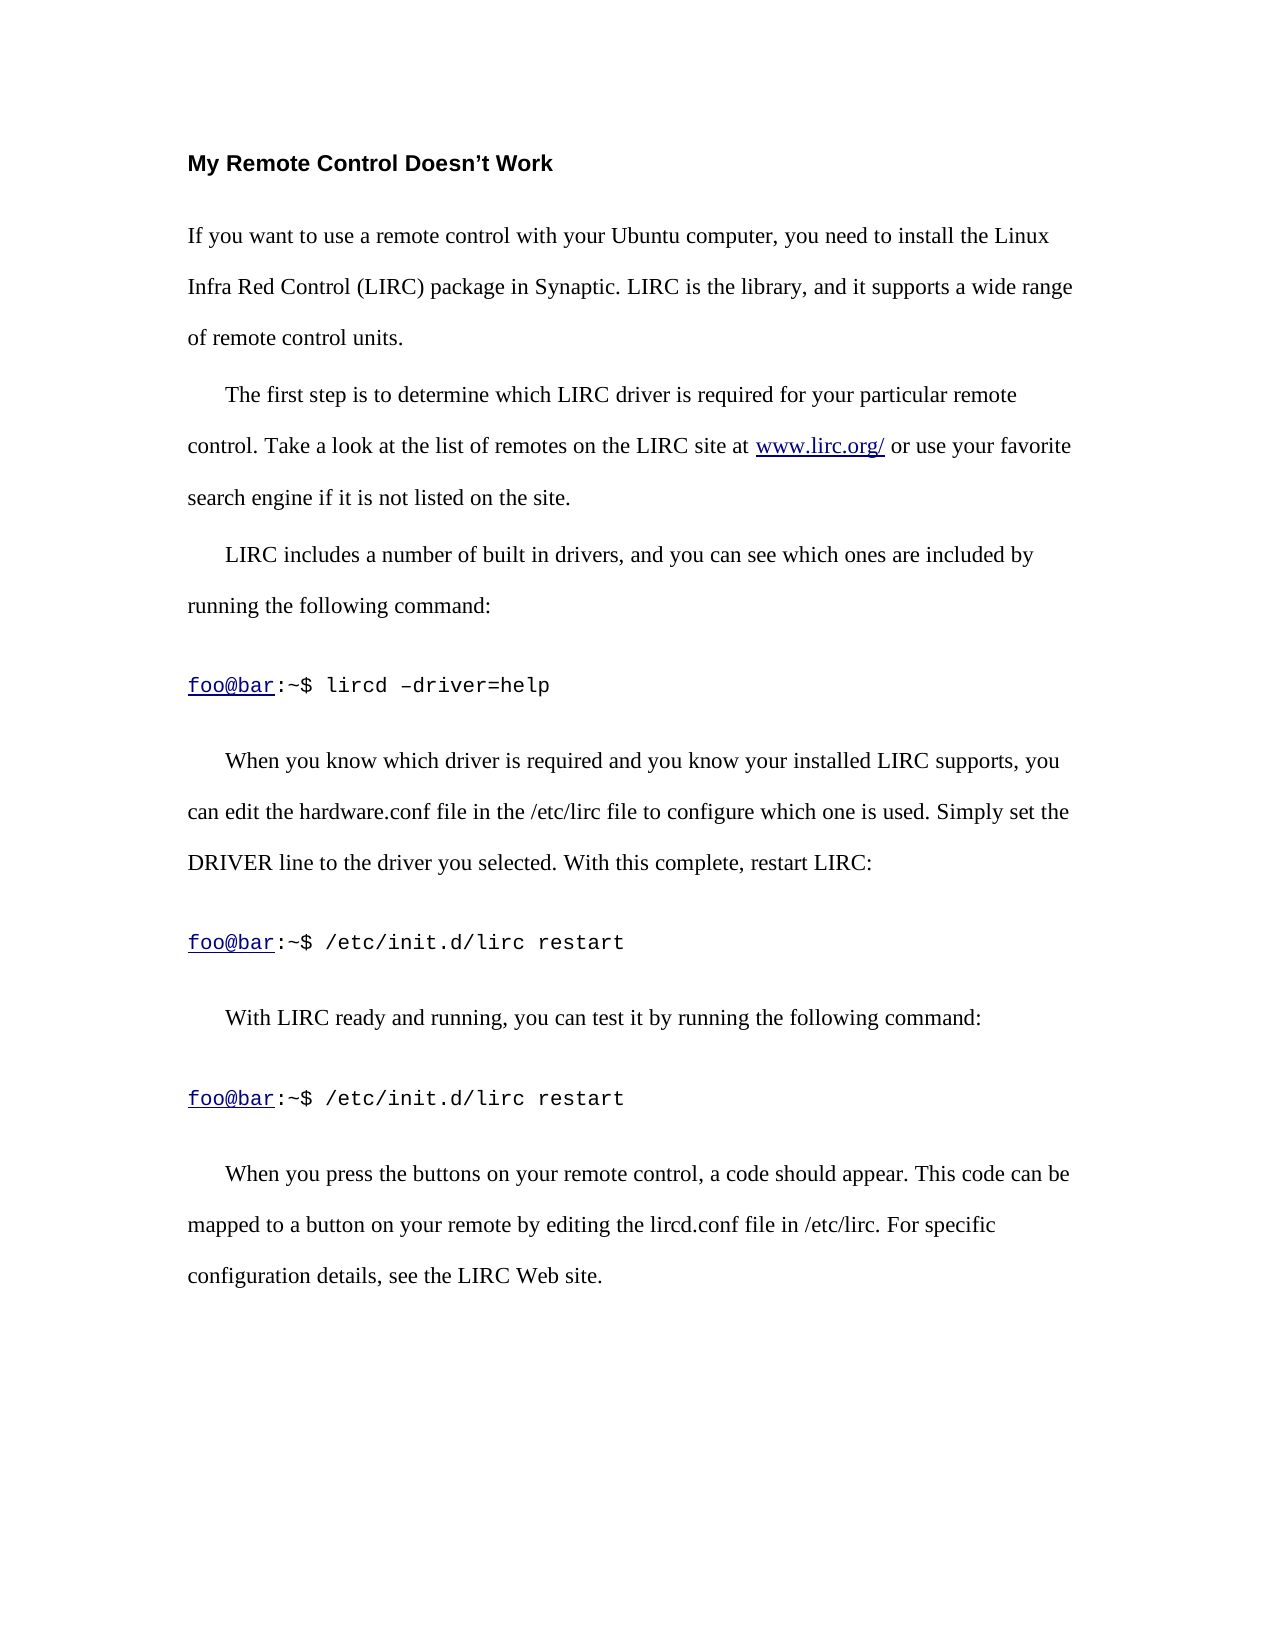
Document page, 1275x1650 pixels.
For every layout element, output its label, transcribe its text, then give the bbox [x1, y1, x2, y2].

text When you know which driver is required and you know your installed LIRC supports, you can edit the hardware.conf file in the /etc/lirc file to configure which one is used. Simply set the DRIVER line to the driver you selected. With this complete, restart LIRC: [187, 748, 1087, 876]
text My Remote Control Doesn’t Work [187, 150, 1087, 176]
text foo@bar:~$ lircd –driver=help [187, 675, 1087, 699]
text foo@bar:~$ /etc/init.d/lirc restart [187, 932, 1087, 956]
text LIRC includes a number of built in drivers, and you can see which ones are included by running the following command: [187, 542, 1087, 618]
text If you want to use a remote control with your Ubuntu computer, you need to install the Linux Infra Red Control (LIRC) package in Synaptic. LIRC is the library, and it supports a wide range of remote control units. [187, 223, 1087, 351]
text With LIRC ready and running, you can test it by running the following command: [187, 1005, 1087, 1031]
text The first step is to determine which LIRC driver is required for your particular remote control. Take a look at the list of remotes on the LIRC site at www.lirc.org/ or use your favorite search engine if it is not listed on the site. [187, 382, 1087, 510]
text foo@bar:~$ /etc/init.d/lirc restart [187, 1087, 1087, 1111]
text When you press the buttons on your remote control, a code should appear. This code can be mapped to a button on your remote by editing the lircd.conf file in /etc/lirc. For specific configuration details, see the LIRC Web site. [187, 1160, 1087, 1288]
